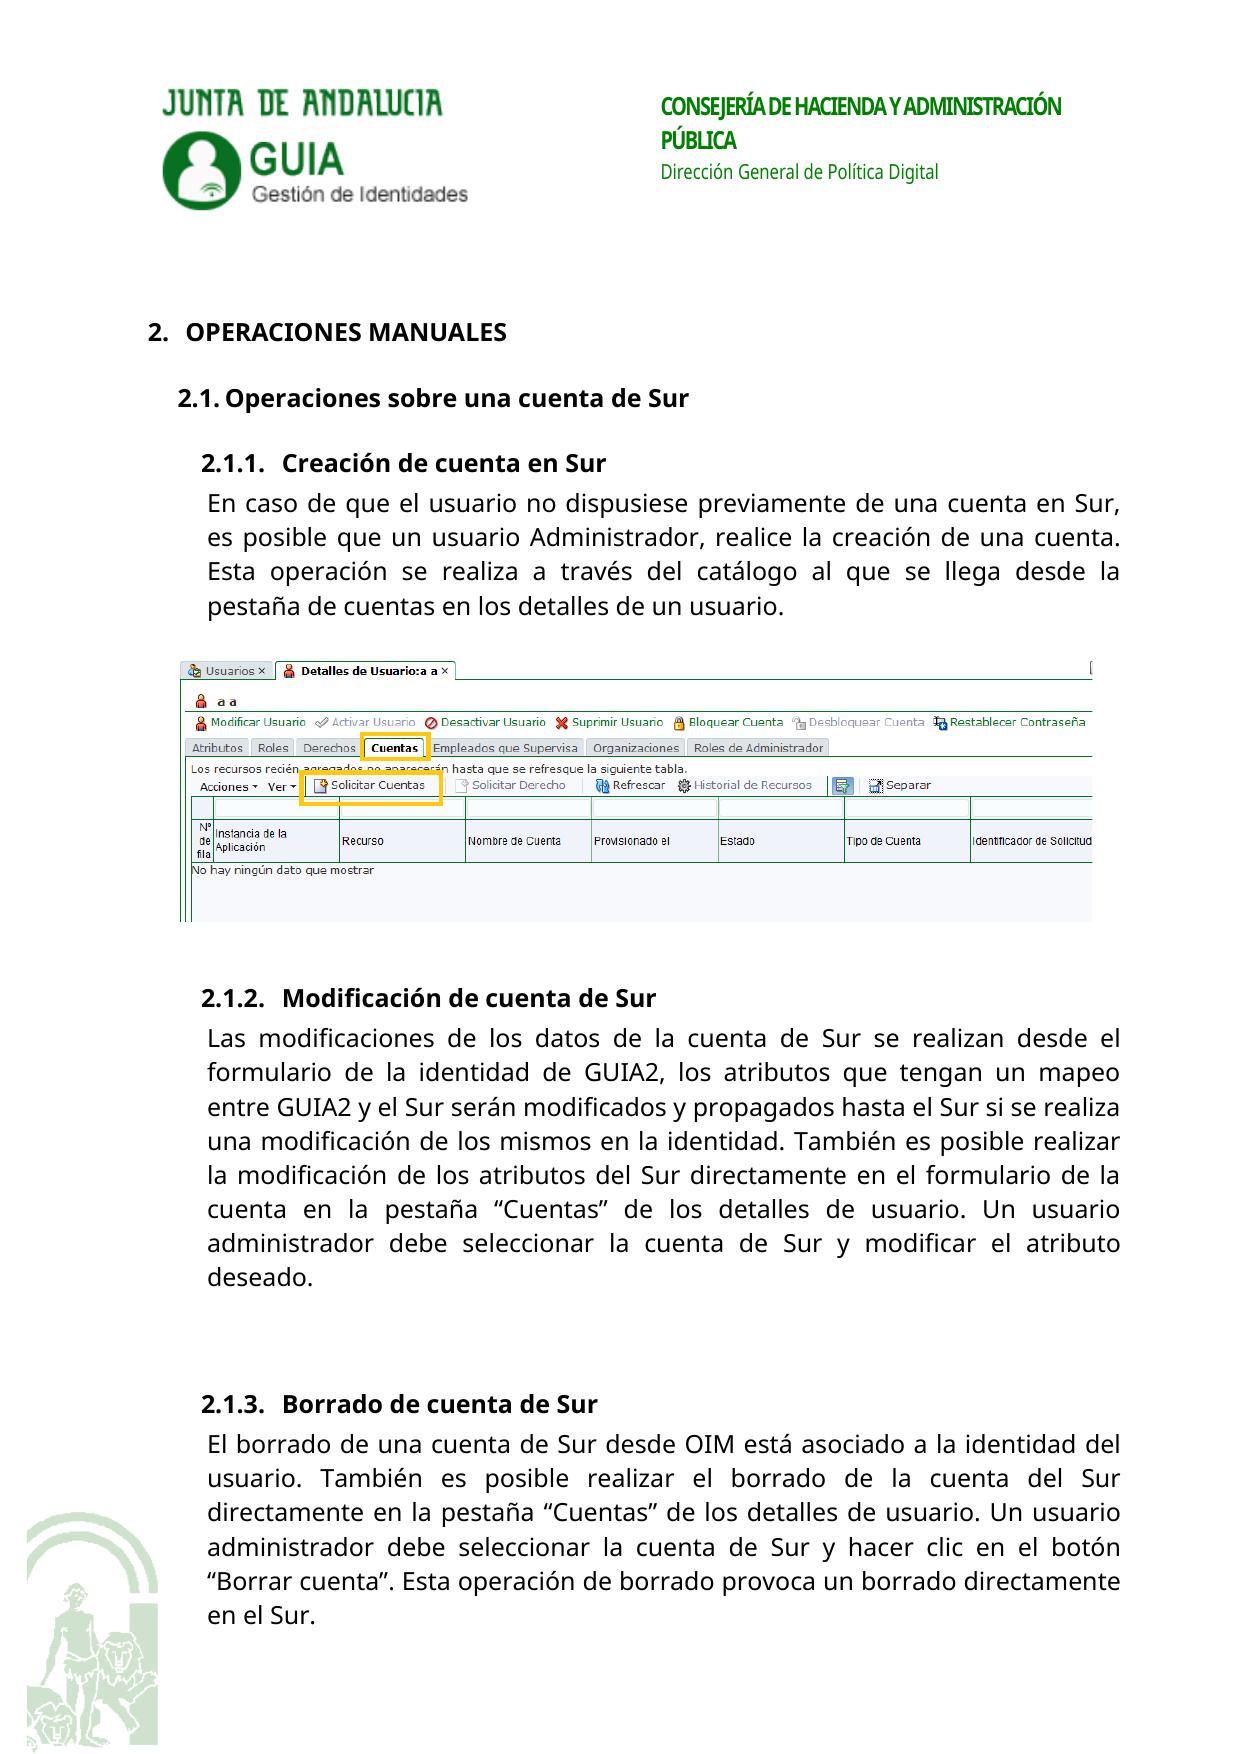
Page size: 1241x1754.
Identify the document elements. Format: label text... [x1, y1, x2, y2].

subtitle Creación de cuenta en Sur [201, 446, 1122, 480]
text Las modificaciones de los datos de la cuenta de Sur se realizan desde el formulario de la identidad de GUIA2, los atributos que tengan un mapeo entre GUIA2 y el Sur serán modificados y propagados hasta el Sur si se realiza una modificación de los mismos en la identidad. También es posible realizar la modificación de los atributos del Sur directamente en el formulario de la cuenta en la pestaña “Cuentas” de los detalles de usuario. Un usuario administrador debe seleccionar la cuenta de Sur y modificar el atributo deseado. [207, 1021, 1122, 1293]
picture [26, 1511, 159, 1753]
text En caso de que el usuario no dispusiese previamente de una cuenta en Sur, es posible que un usuario Administrador, realice la creación de una cuenta. Esta operación se realiza a través del catálogo al que se llega desde la pestaña de cuentas en los detalles de un usuario. [207, 486, 1122, 622]
subtitle OpERAciones Manuales [148, 315, 1122, 349]
subtitle Borrado de cuenta de Sur [201, 1387, 1122, 1421]
subtitle Modificación de cuenta de Sur [201, 981, 1122, 1015]
text El borrado de una cuenta de Sur desde OIM está asociado a la identidad del usuario. También es posible realizar el borrado de la cuenta del Sur directamente en la pestaña “Cuentas” de los detalles de usuario. Un usuario administrador debe seleccionar la cuenta de Sur y hacer clic en el botón “Borrar cuenta”. Esta operación de borrado provoca un borrado directamente en el Sur. [207, 1427, 1122, 1631]
subtitle Operaciones sobre una cuenta de Sur [177, 380, 1122, 414]
picture [147, 82, 498, 225]
